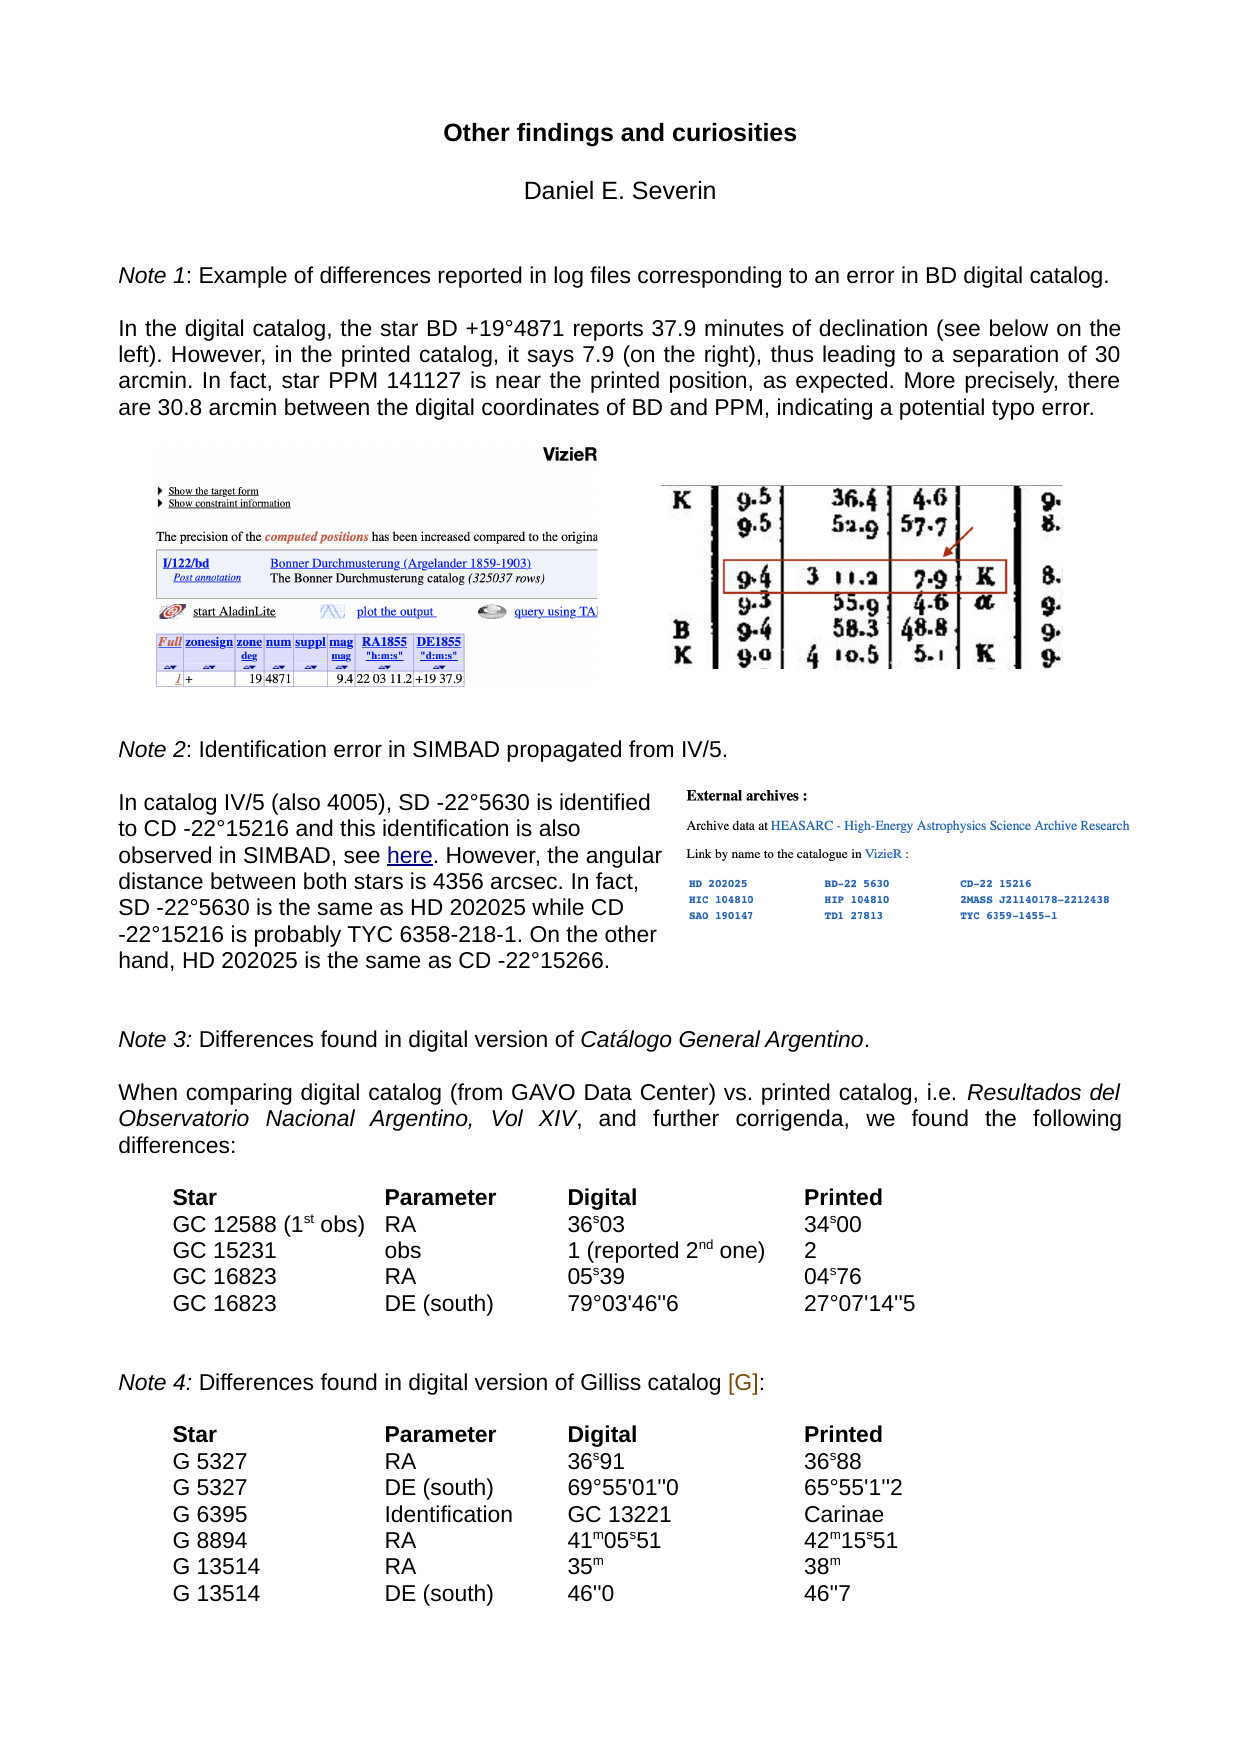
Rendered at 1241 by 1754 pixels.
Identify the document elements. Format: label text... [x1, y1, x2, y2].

table_header Parameter [384, 1184, 567, 1211]
table_cell 04s76 [804, 1263, 1028, 1290]
text Other findings and curiosities [118, 118, 1122, 147]
table_cell 36s88 [804, 1448, 1028, 1474]
table_cell 79°03'46''6 [567, 1290, 804, 1316]
picture [661, 485, 1063, 669]
table_cell RA [384, 1448, 567, 1474]
table_cell G 5327 [172, 1474, 384, 1501]
table_cell G 13514 [172, 1553, 384, 1579]
table_cell DE (south) [384, 1580, 567, 1606]
text In catalog IV/5 (also 4005), SD -22°5630 is identified to CD -22°15216 and this identification is also observed in SIMBAD, see here. However, the angular distance between both stars is 4356 arcsec. In fact, SD -22°5630 is the same as HD 202025 while CD -22°15216 is probably TYC 6358-218-1. On the other hand, HD 202025 is the same as CD -22°15266. [118, 789, 1122, 1000]
text Note 1: Example of differences reported in log files corresponding to an error in BD digital catalog. [118, 262, 1122, 288]
table_cell 65°55'1''2 [804, 1474, 1028, 1501]
table_cell Carinae [804, 1501, 1028, 1527]
table_cell 42m15s51 [804, 1527, 1028, 1553]
table_cell RA [384, 1263, 567, 1290]
table_cell 1 (reported 2nd one) [567, 1237, 804, 1263]
text Note 4: Differences found in digital version of Gilliss catalog [G]: [118, 1369, 1122, 1395]
table_cell GC 13221 [567, 1501, 804, 1527]
text Note 3: Differences found in digital version of Catálogo General Argentino. [118, 1000, 1122, 1052]
table_cell GC 16823 [172, 1263, 384, 1290]
text In the digital catalog, the star BD +19°4871 reports 37.9 minutes of declination (see below on the left). However, in the printed catalog, it says 7.9 (on the right), thus leading to a separation of 30 arcmin. In fact, star PPM 141127 is near the printed position, as expected. More precisely, there are 30.8 arcmin between the digital coordinates of BD and PPM, indicating a potential typo error. [118, 314, 1122, 420]
table_header Digital [567, 1184, 804, 1211]
picture [152, 443, 598, 691]
table_cell 34s00 [804, 1211, 1028, 1237]
table_cell 27°07'14''5 [804, 1290, 1028, 1316]
table_header Printed [804, 1421, 1028, 1448]
table_cell DE (south) [384, 1474, 567, 1501]
table_cell 2 [804, 1237, 1028, 1263]
table_header Star [172, 1184, 384, 1211]
table_cell GC 12588 (1st obs) [172, 1211, 384, 1237]
table_header Digital [567, 1421, 804, 1448]
table_cell G 6395 [172, 1501, 384, 1527]
table_cell G 5327 [172, 1448, 384, 1474]
text Daniel E. Severin [118, 176, 1122, 204]
table_cell G 8894 [172, 1527, 384, 1553]
table_cell 36s91 [567, 1448, 804, 1474]
table_cell 36s03 [567, 1211, 804, 1237]
picture [681, 783, 1132, 927]
table_cell Identification [384, 1501, 567, 1527]
table_header Parameter [384, 1421, 567, 1448]
table_cell obs [384, 1237, 567, 1263]
table_cell 69°55'01''0 [567, 1474, 804, 1501]
table_header Star [172, 1421, 384, 1448]
table_cell RA [384, 1211, 567, 1237]
table_cell RA [384, 1553, 567, 1579]
text Note 2: Identification error in SIMBAD propagated from IV/5. [118, 736, 1122, 763]
table_cell 35m [567, 1553, 804, 1579]
table_cell 46''7 [804, 1580, 1028, 1606]
table_cell GC 15231 [172, 1237, 384, 1263]
table_cell 38m [804, 1553, 1028, 1579]
table_cell RA [384, 1527, 567, 1553]
table_cell 46''0 [567, 1580, 804, 1606]
table_header Printed [804, 1184, 1028, 1211]
table_cell DE (south) [384, 1290, 567, 1316]
table_cell 41m05s51 [567, 1527, 804, 1553]
text When comparing digital catalog (from GAVO Data Center) vs. printed catalog, i.e. Resultados del Observatorio Nacional Argentino, Vol XIV, and further corrigenda, we found the following differences: [118, 1079, 1122, 1158]
table_cell 05s39 [567, 1263, 804, 1290]
table_cell G 13514 [172, 1580, 384, 1606]
table_cell GC 16823 [172, 1290, 384, 1316]
